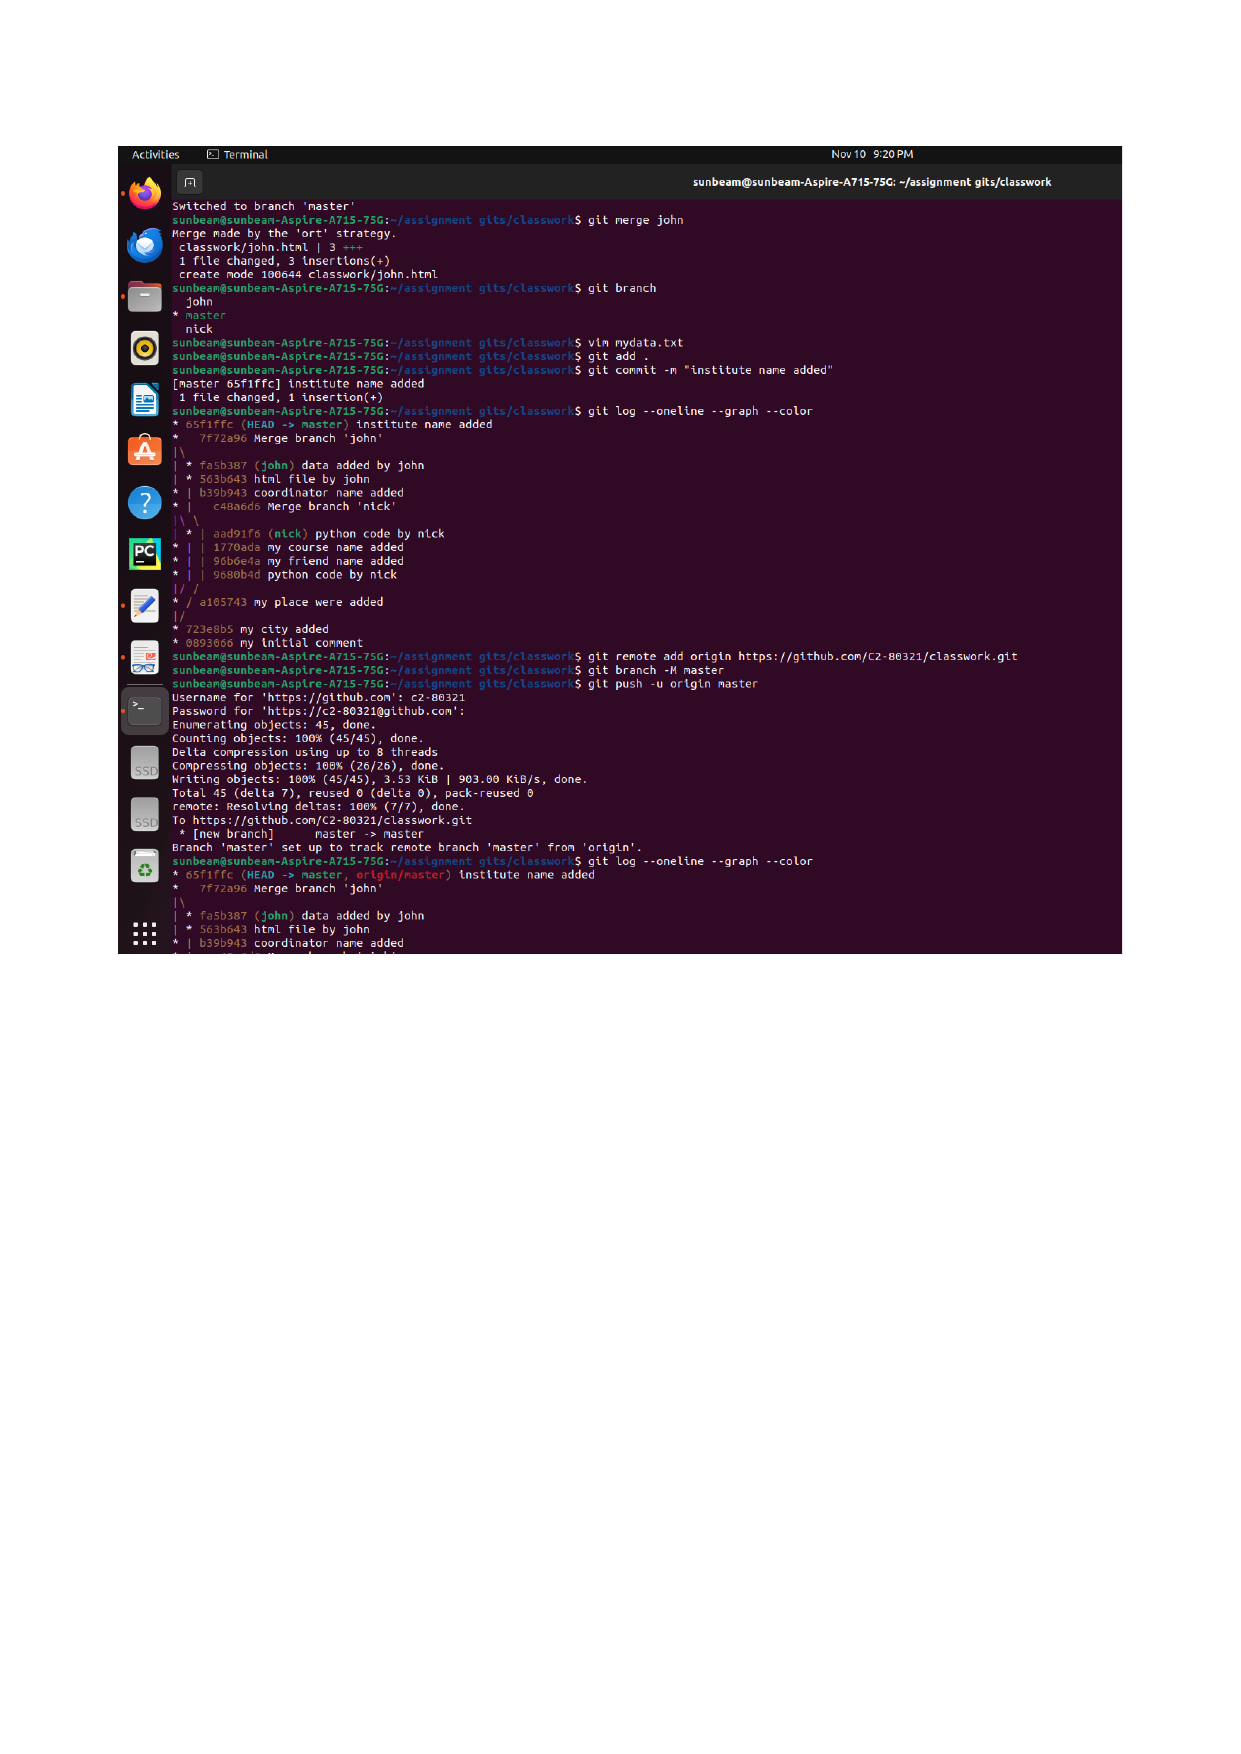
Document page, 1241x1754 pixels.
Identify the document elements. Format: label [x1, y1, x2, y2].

picture [118, 146, 1123, 954]
